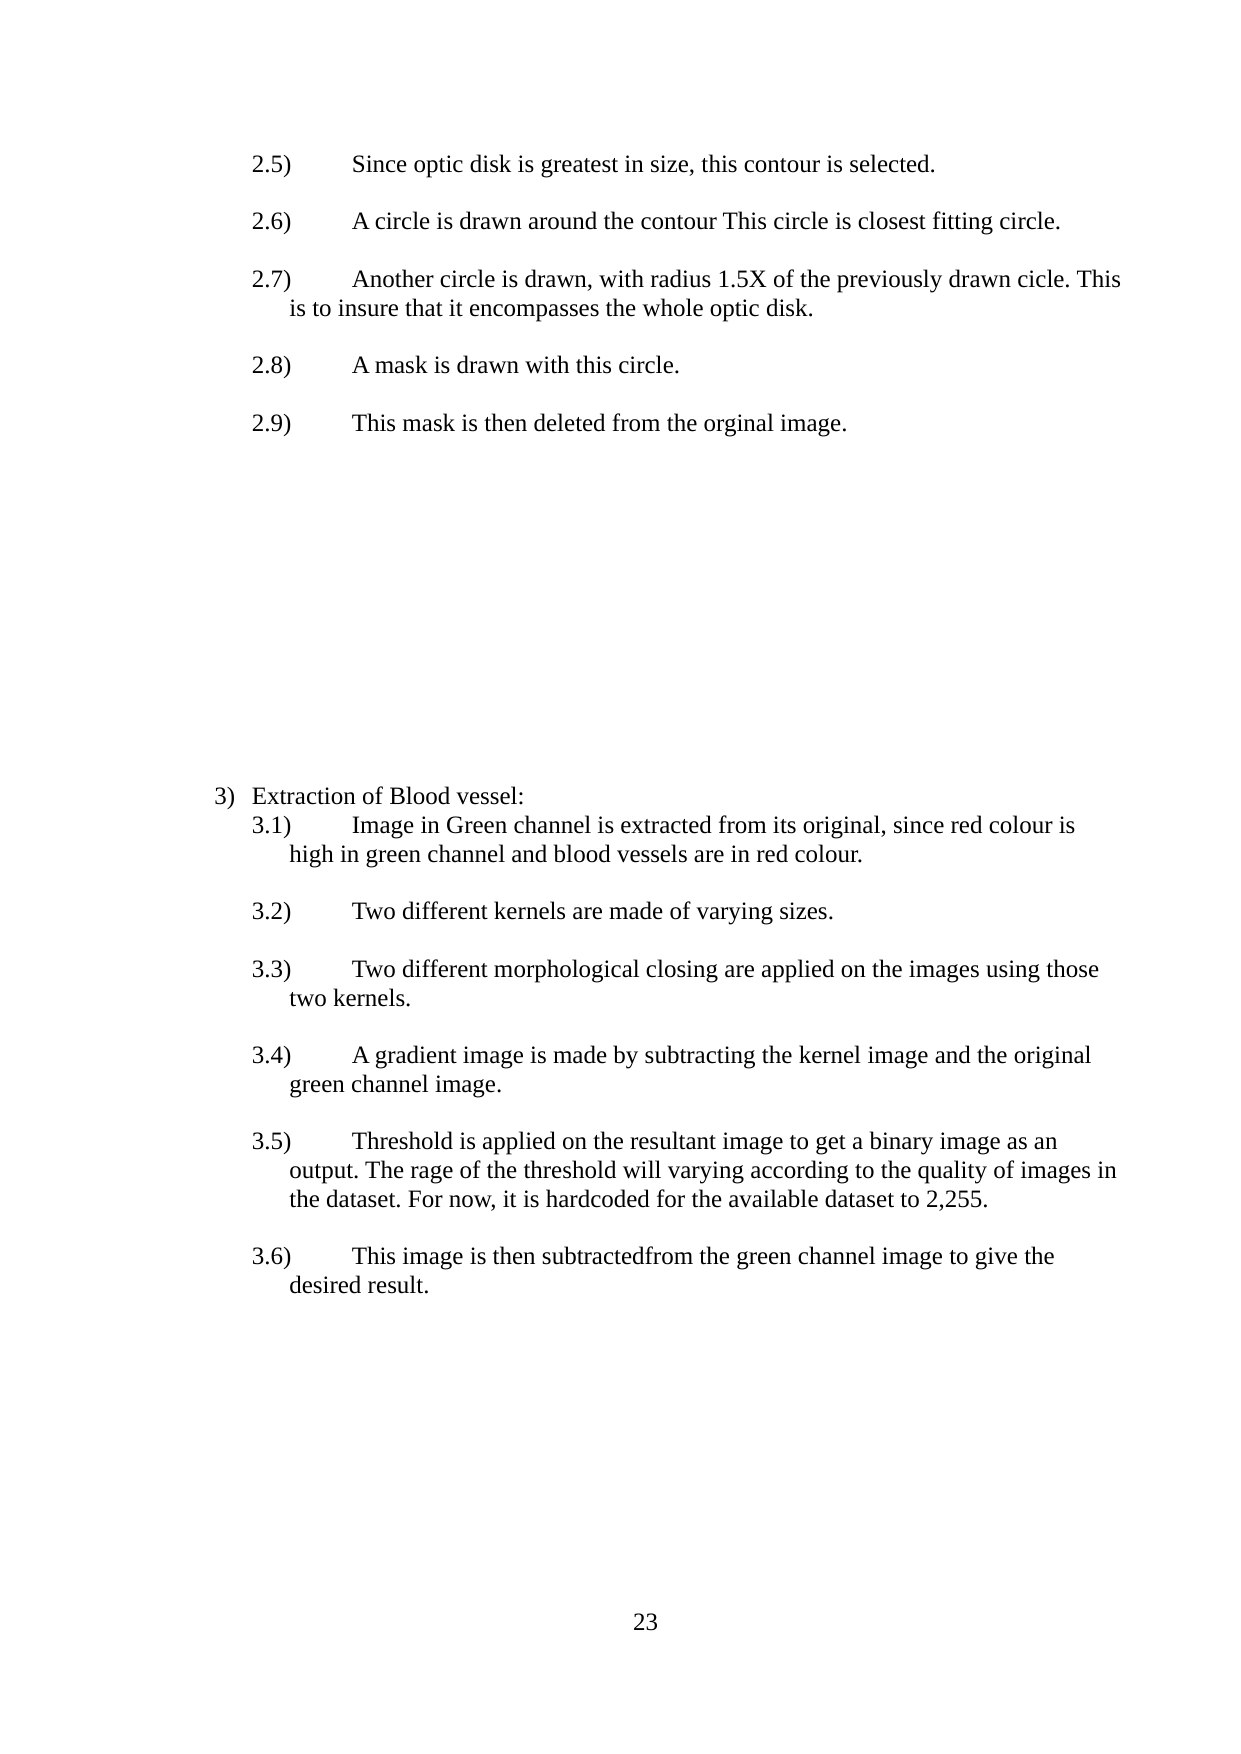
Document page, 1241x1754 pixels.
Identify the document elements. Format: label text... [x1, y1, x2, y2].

list Since optic disk is greatest in size, this contour is selected. [252, 149, 1122, 178]
list Two different kernels are made of varying sizes. [252, 896, 1122, 925]
list A gradient image is made by subtracting the kernel image and the original green channel image. [252, 1040, 1122, 1098]
list A circle is drawn around the contour This circle is closest fitting circle. [252, 206, 1122, 235]
list Threshold is applied on the resultant image to get a binary image as an output. The rage of the threshold will varying according to the quality of images in the dataset. For now, it is hardcoded for the available dataset to 2,255. [252, 1126, 1122, 1213]
list Another circle is drawn, with radius 1.5X of the previously drawn cicle. This is to insure that it encompasses the whole optic disk. [252, 264, 1122, 321]
list This image is then subtractedfrom the green channel image to give the desired result. [252, 1241, 1122, 1299]
list A mask is drawn with this circle. [252, 350, 1122, 379]
list This mask is then deleted from the orginal image. [252, 408, 1122, 436]
list Two different morphological closing are applied on the images using those two kernels. [252, 954, 1122, 1011]
list Image in Green channel is extracted from its original, since red colour is high in green channel and blood vessels are in red colour. [252, 810, 1122, 868]
list Extraction of Blood vessel: [214, 781, 1122, 810]
